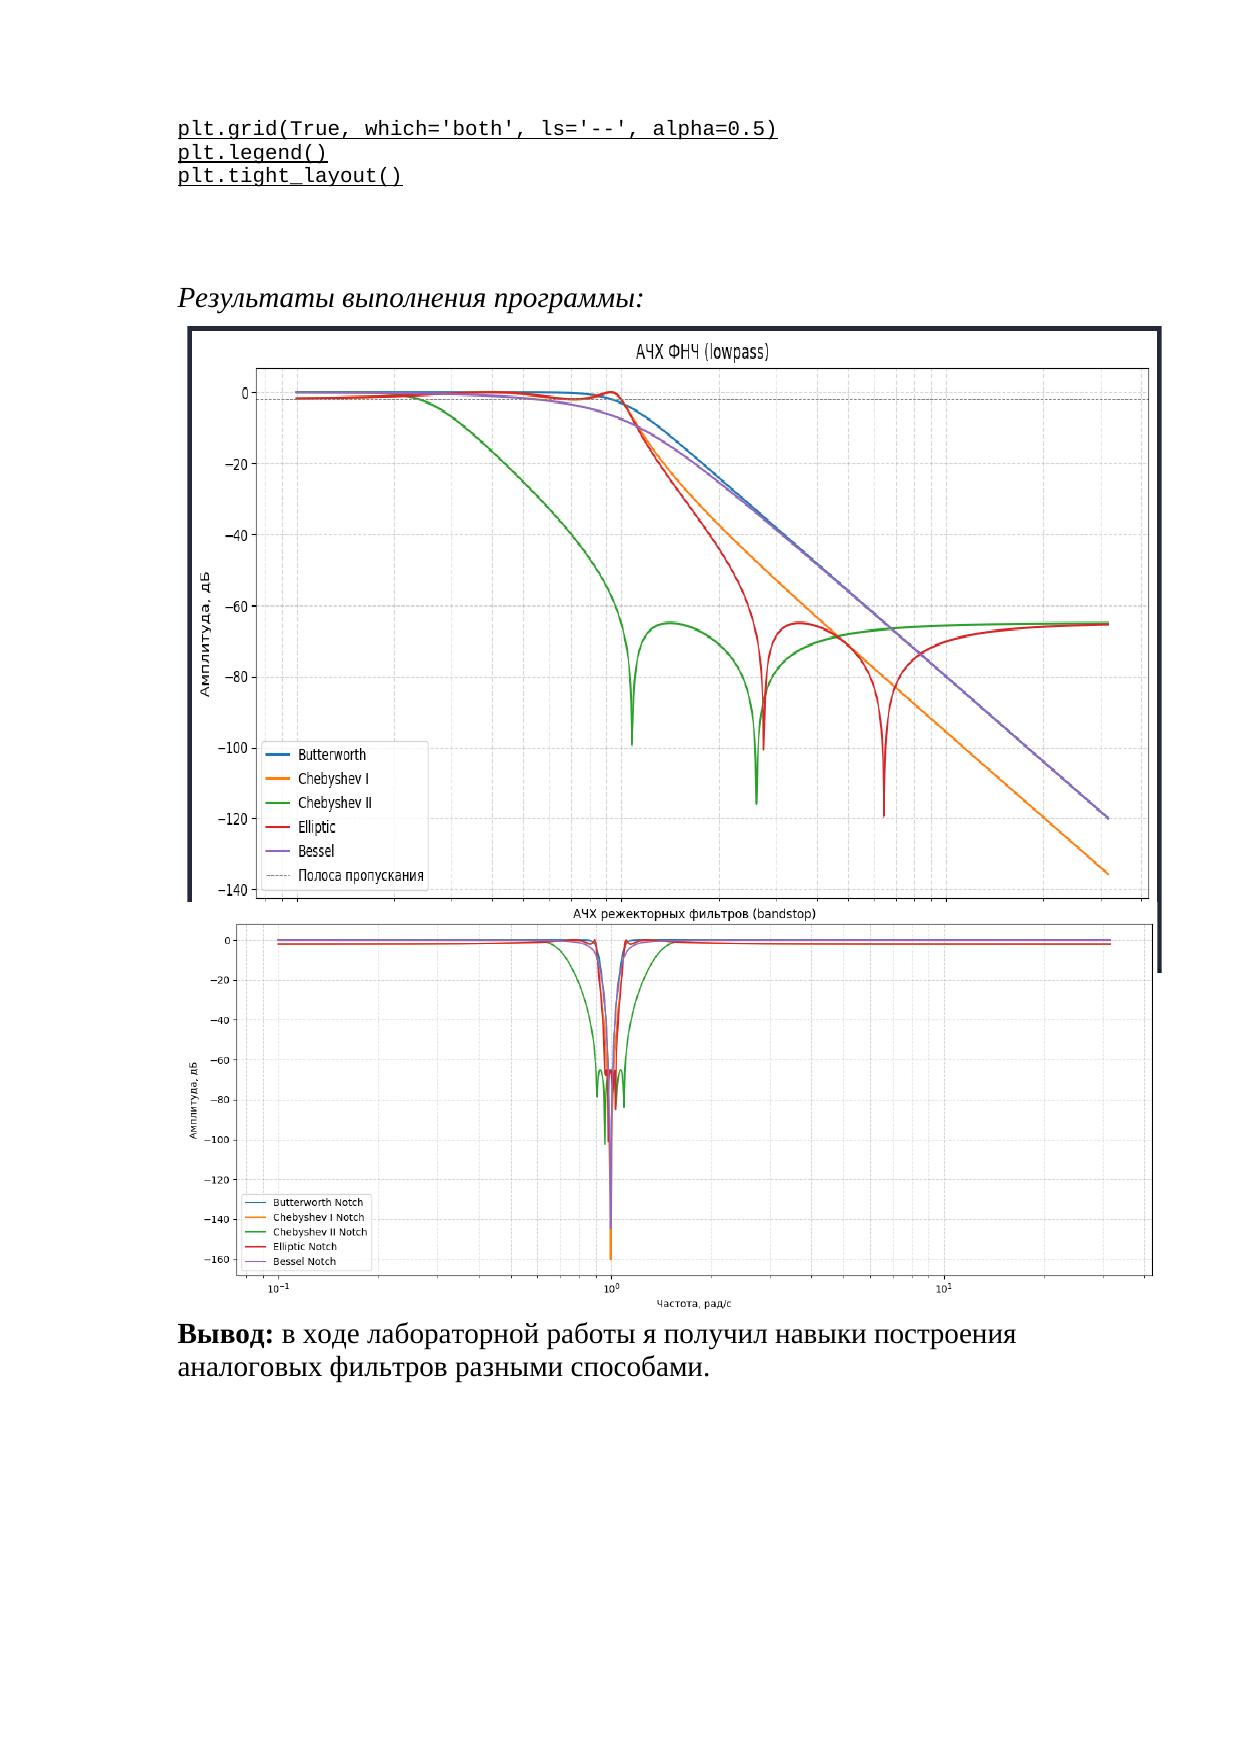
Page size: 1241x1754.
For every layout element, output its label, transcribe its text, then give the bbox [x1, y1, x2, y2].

text plt.tight_layout() [177, 165, 1152, 189]
text plt.grid(True, which='both', ls='--', alpha=0.5) [177, 118, 1152, 142]
picture [182, 326, 1162, 1316]
text plt.legend() [177, 142, 1152, 165]
text Вывод: в ходе лабораторной работы я получил навыки построения аналоговых фильтров разными способами. [177, 1166, 1152, 1383]
text Результаты выполнения программы: [177, 280, 1152, 314]
